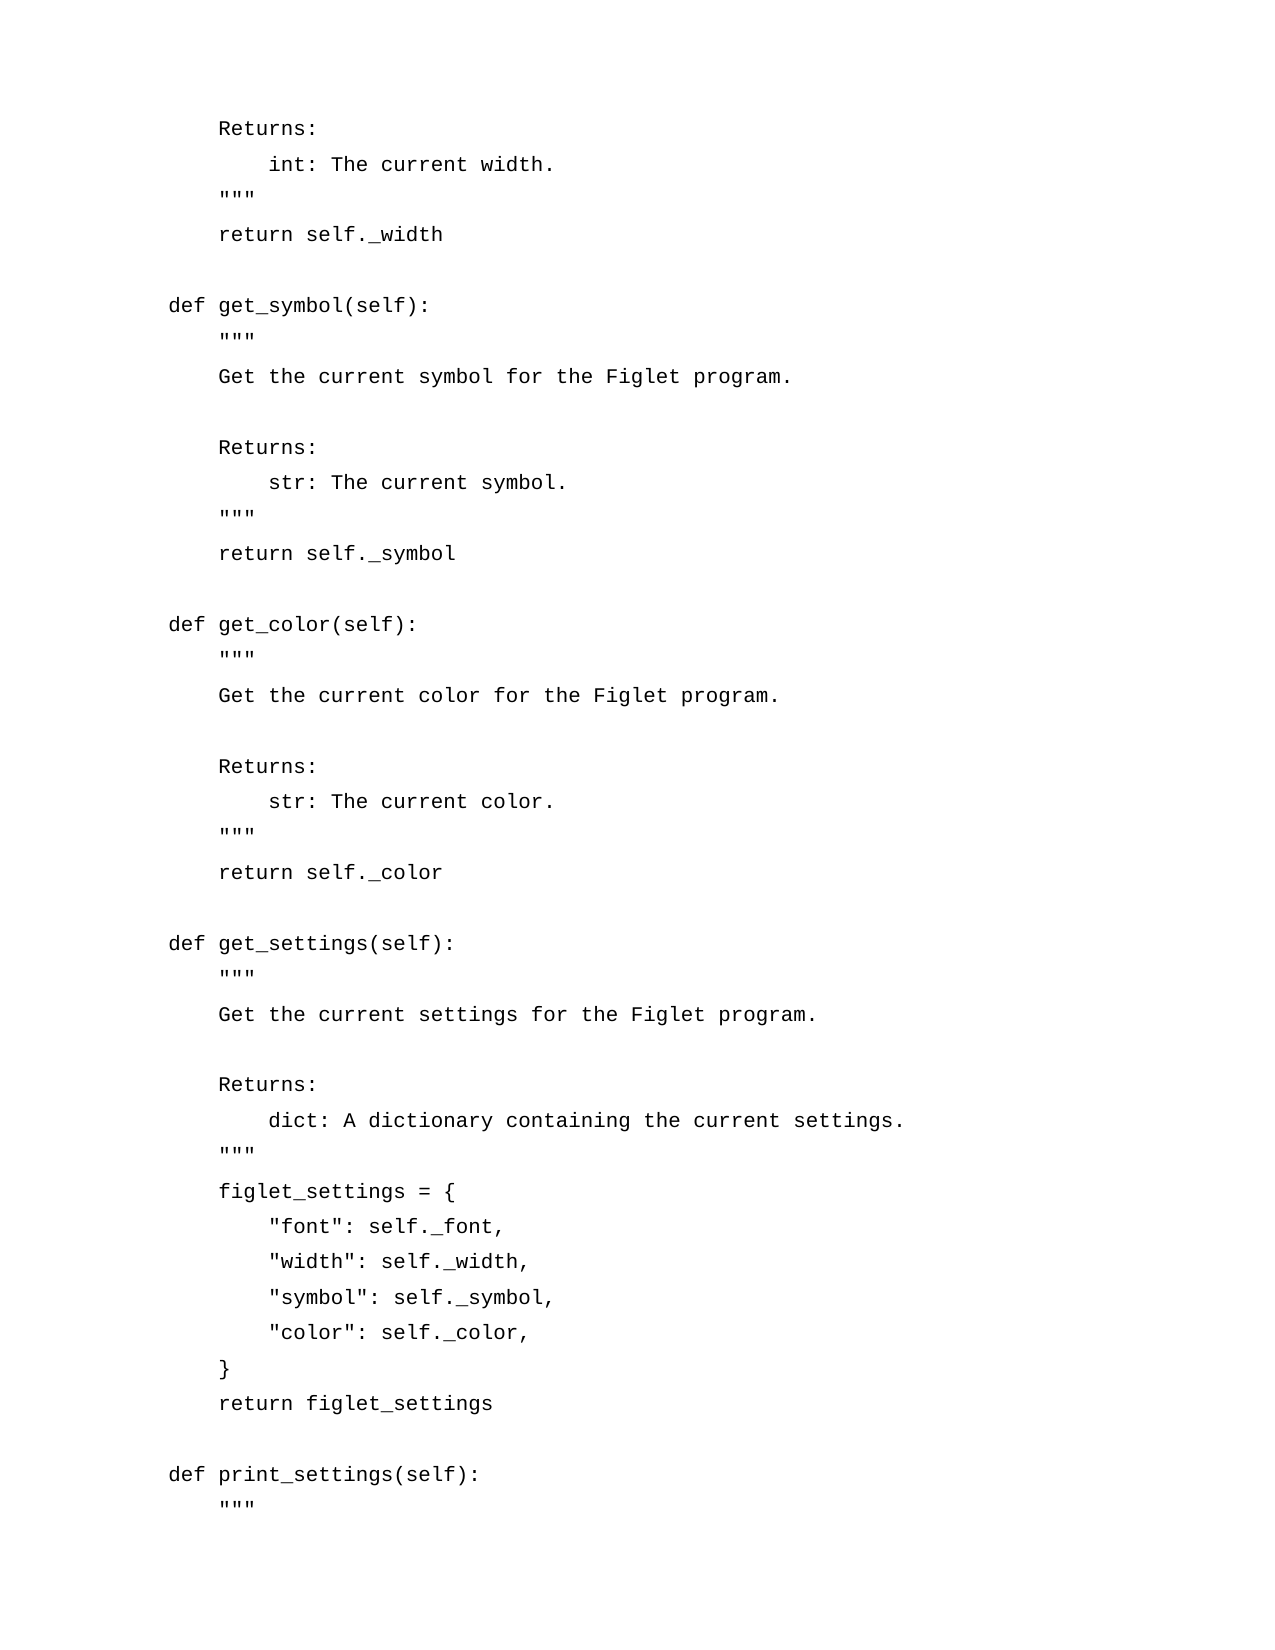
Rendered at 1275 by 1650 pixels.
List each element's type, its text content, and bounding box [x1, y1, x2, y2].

text return self._width [118, 224, 1157, 248]
text str: The current color. [118, 791, 1157, 815]
text def get_settings(self): [118, 933, 1157, 956]
text "color": self._color, [118, 1322, 1157, 1346]
text """ [118, 508, 1157, 531]
text Get the current settings for the Figlet program. [118, 1003, 1157, 1027]
text } [118, 1358, 1157, 1381]
text Returns: [118, 756, 1157, 779]
text """ [118, 649, 1157, 673]
text return figlet_settings [118, 1393, 1157, 1417]
text return self._color [118, 862, 1157, 886]
text """ [118, 1499, 1157, 1523]
text """ [118, 826, 1157, 850]
text def get_symbol(self): [118, 295, 1157, 319]
text Returns: [118, 118, 1157, 142]
text def get_color(self): [118, 614, 1157, 638]
text """ [118, 1145, 1157, 1169]
text "font": self._font, [118, 1216, 1157, 1240]
text """ [118, 189, 1157, 213]
text int: The current width. [118, 153, 1157, 177]
text dict: A dictionary containing the current settings. [118, 1110, 1157, 1133]
text Returns: [118, 437, 1157, 461]
text "width": self._width, [118, 1251, 1157, 1275]
text Get the current symbol for the Figlet program. [118, 366, 1157, 390]
text def print_settings(self): [118, 1464, 1157, 1488]
text """ [118, 968, 1157, 992]
text Returns: [118, 1074, 1157, 1098]
text """ [118, 331, 1157, 354]
text "symbol": self._symbol, [118, 1287, 1157, 1311]
text figlet_settings = { [118, 1181, 1157, 1204]
text Get the current color for the Figlet program. [118, 685, 1157, 708]
text return self._symbol [118, 543, 1157, 567]
text str: The current symbol. [118, 472, 1157, 496]
